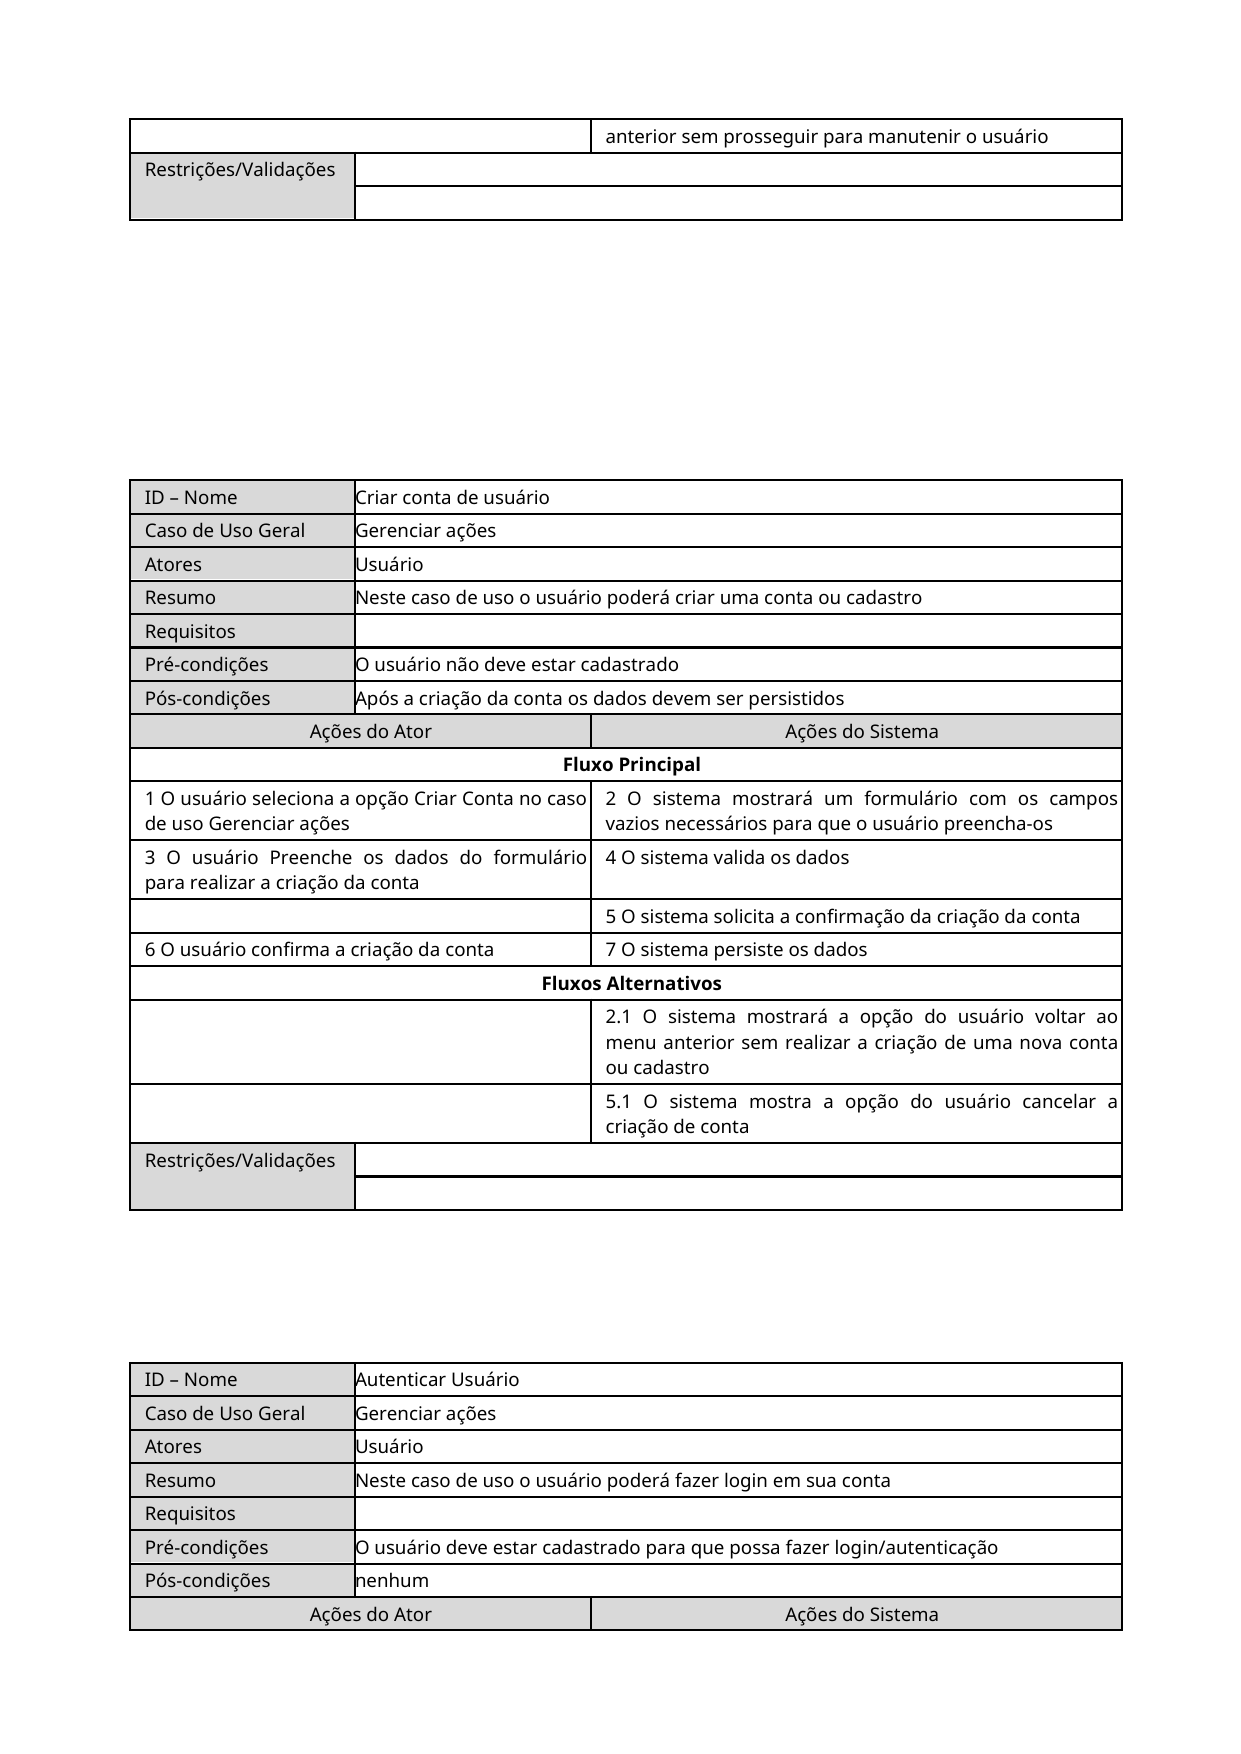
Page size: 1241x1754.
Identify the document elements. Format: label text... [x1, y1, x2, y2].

table_cell 7 O sistema persiste os dados [592, 934, 1121, 965]
table_cell Fluxo Principal [131, 749, 1121, 780]
table_cell 6 O usuário confirma a criação da conta [131, 934, 590, 965]
table_cell O usuário deve estar cadastrado para que possa fazer login/autenticação [356, 1531, 1121, 1562]
table_cell [131, 120, 590, 152]
table_cell Caso de Uso Geral [131, 1397, 354, 1429]
table_header ID – Nome [131, 1364, 354, 1395]
table_cell nenhum [356, 1565, 1121, 1596]
table_cell Neste caso de uso o usuário poderá fazer login em sua conta [356, 1464, 1121, 1496]
table_cell 1 O usuário seleciona a opção Criar Conta no caso de uso Gerenciar ações [131, 782, 590, 839]
table_cell Pré-condições [131, 649, 354, 680]
table_cell Atores [131, 1431, 354, 1462]
table_cell Pós-condições [131, 1565, 354, 1596]
table_cell Neste caso de uso o usuário poderá criar uma conta ou cadastro [356, 582, 1121, 613]
table_cell Ações do Sistema [592, 715, 1121, 747]
table_cell Restrições/Validações [131, 1144, 354, 1209]
table_cell Usuário [356, 1431, 1121, 1462]
table_cell Ações do Ator [131, 715, 590, 747]
table_cell Usuário [356, 548, 1121, 579]
table_cell Caso de Uso Geral [131, 515, 354, 546]
table_cell [356, 1144, 1121, 1175]
table_cell [356, 187, 1121, 218]
table_cell Pré-condições [131, 1531, 354, 1562]
table_cell Pós-condições [131, 682, 354, 713]
table_cell Resumo [131, 1464, 354, 1496]
table_header ID – Nome [131, 481, 354, 513]
table_cell [356, 1178, 1121, 1209]
table_cell Ações do Sistema [592, 1598, 1121, 1629]
table_cell Restrições/Validações [131, 154, 354, 218]
table_cell Requisitos [131, 615, 354, 646]
table_cell Gerenciar ações [356, 1397, 1121, 1429]
table_cell [131, 900, 590, 932]
table_cell [356, 154, 1121, 185]
table_header Autenticar Usuário [356, 1364, 1121, 1395]
table_cell Gerenciar ações [356, 515, 1121, 546]
table_cell [356, 615, 1121, 646]
table_cell Fluxos Alternativos [131, 967, 1121, 998]
table_cell 5.1 O sistema mostra a opção do usuário cancelar a criação de conta [592, 1085, 1121, 1142]
table_cell O usuário não deve estar cadastrado [356, 649, 1121, 680]
table_cell Requisitos [131, 1498, 354, 1529]
table_cell Resumo [131, 582, 354, 613]
table_cell 2.1 O sistema mostrará a opção do usuário voltar ao menu anterior sem realizar a criação de uma nova conta ou cadastro [592, 1001, 1121, 1083]
table_cell Ações do Ator [131, 1598, 590, 1629]
table_cell 5 O sistema solicita a confirmação da criação da conta [592, 900, 1121, 932]
table_cell anterior sem prosseguir para manutenir o usuário [592, 120, 1121, 152]
table_cell 4 O sistema valida os dados [592, 841, 1121, 898]
table_cell 2 O sistema mostrará um formulário com os campos vazios necessários para que o usuário preencha-os [592, 782, 1121, 839]
table_cell Após a criação da conta os dados devem ser persistidos [356, 682, 1121, 713]
table_cell [356, 1498, 1121, 1529]
table_cell [131, 1001, 590, 1083]
table_header Criar conta de usuário [356, 481, 1121, 513]
table_cell Atores [131, 548, 354, 579]
table_cell 3 O usuário Preenche os dados do formulário para realizar a criação da conta [131, 841, 590, 898]
table_cell [131, 1085, 590, 1142]
